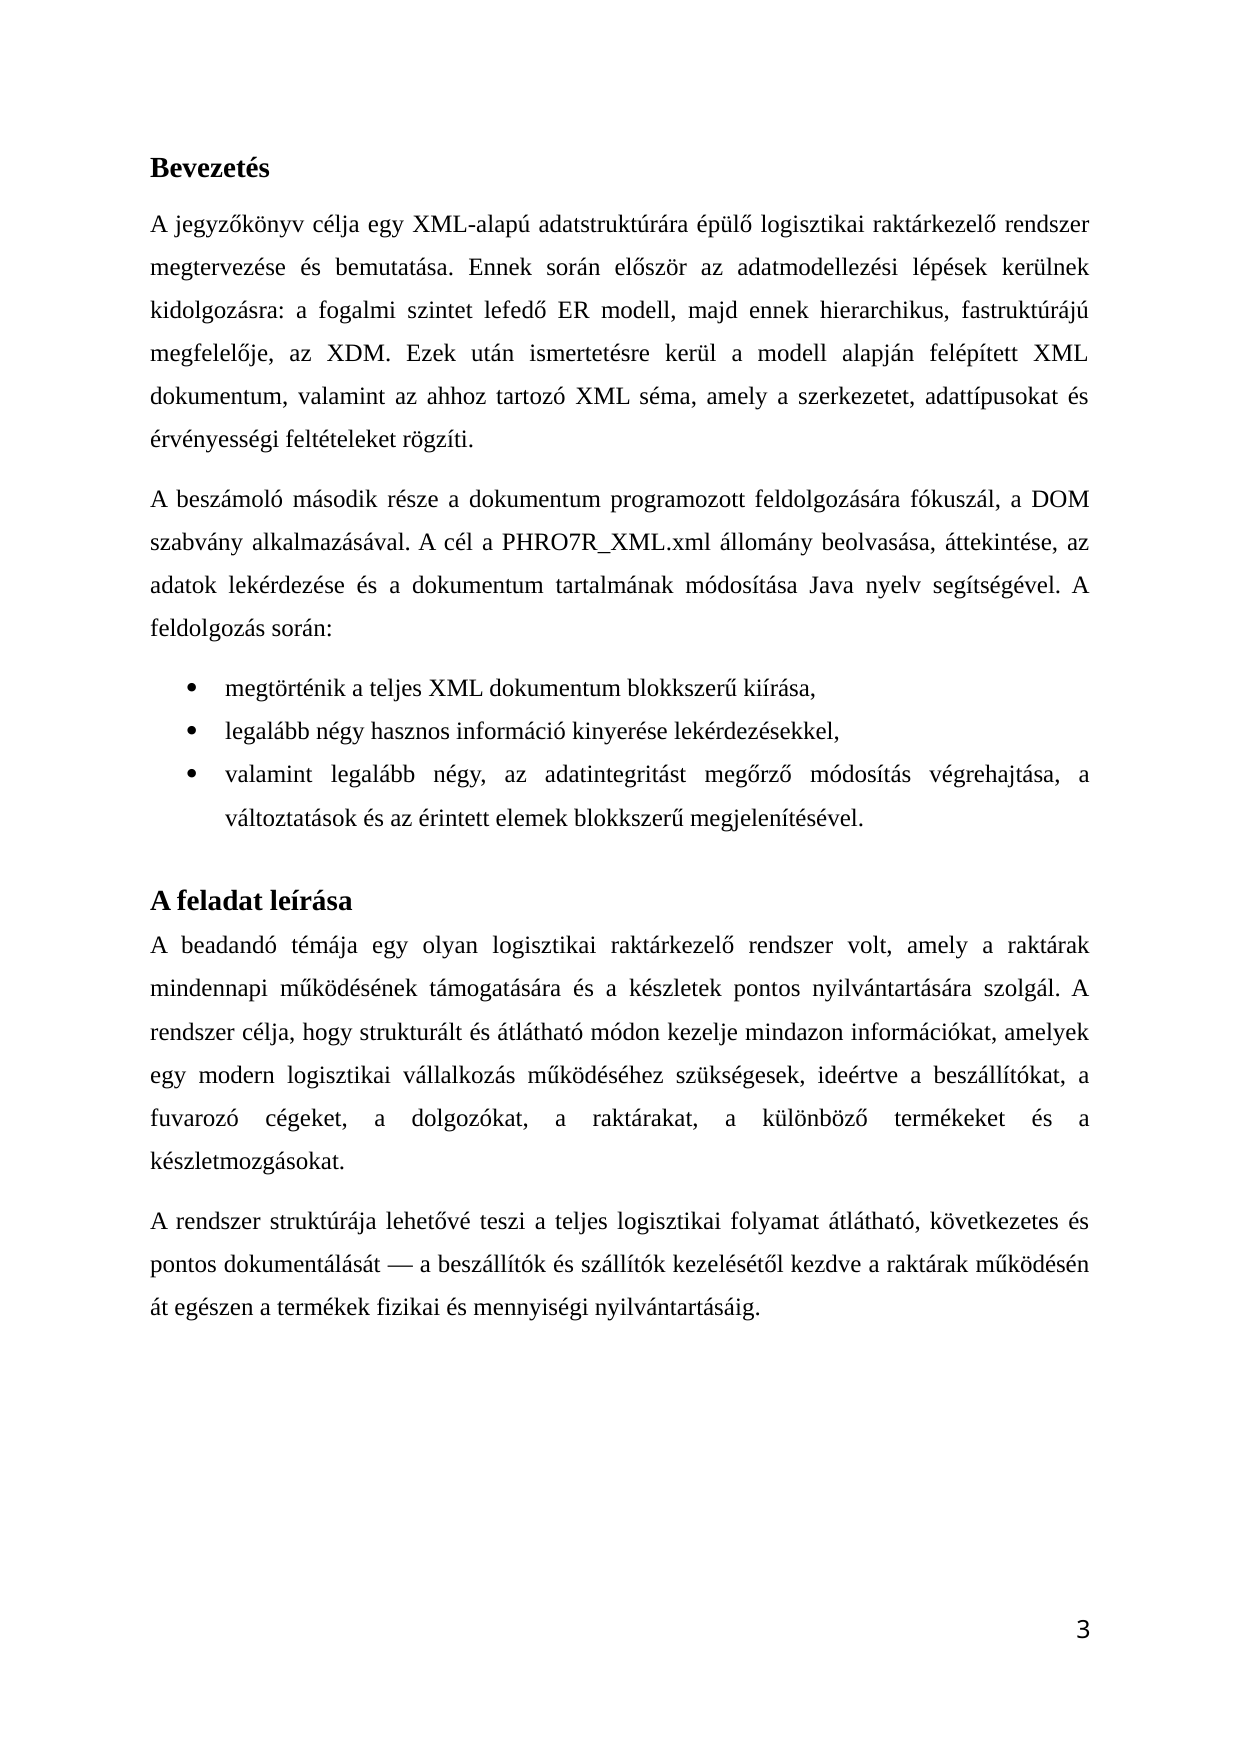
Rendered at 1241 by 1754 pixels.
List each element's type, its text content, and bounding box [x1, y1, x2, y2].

list megtörténik a teljes XML dokumentum blokkszerű kiírása, [187, 673, 1090, 702]
text A rendszer struktúrája lehetővé teszi a teljes logisztikai folyamat átlátható, következetes és pontos dokumentálását — a beszállítók és szállítók kezelésétől kezdve a raktárak működésén át egészen a termékek fizikai és mennyiségi nyilvántartásáig. [150, 1206, 1090, 1321]
list legalább négy hasznos információ kinyerése lekérdezésekkel, [187, 716, 1090, 745]
text A beszámoló második része a dokumentum programozott feldolgozására fókuszál, a DOM szabvány alkalmazásával. A cél a PHRO7R_XML.xml állomány beolvasása, áttekintése, az adatok lekérdezése és a dokumentum tartalmának módosítása Java nyelv segítségével. A feldolgozás során: [150, 484, 1090, 642]
subtitle A feladat leírása [150, 883, 1090, 917]
subtitle Bevezetés [150, 150, 1090, 183]
list valamint legalább négy, az adatintegritást megőrző módosítás végrehajtása, a változtatások és az érintett elemek blokkszerű megjelenítésével. [187, 759, 1090, 831]
text A jegyzőkönyv célja egy XML-alapú adatstruktúrára épülő logisztikai raktárkezelő rendszer megtervezése és bemutatása. Ennek során először az adatmodellezési lépések kerülnek kidolgozásra: a fogalmi szintet lefedő ER modell, majd ennek hierarchikus, fastruktúrájú megfelelője, az XDM. Ezek után ismertetésre kerül a modell alapján felépített XML dokumentum, valamint az ahhoz tartozó XML séma, amely a szerkezetet, adattípusokat és érvényességi feltételeket rögzíti. [150, 209, 1090, 453]
text A beadandó témája egy olyan logisztikai raktárkezelő rendszer volt, amely a raktárak mindennapi működésének támogatására és a készletek pontos nyilvántartására szolgál. A rendszer célja, hogy strukturált és átlátható módon kezelje mindazon információkat, amelyek egy modern logisztikai vállalkozás működéséhez szükségesek, ideértve a beszállítókat, a fuvarozó cégeket, a dolgozókat, a raktárakat, a különböző termékeket és a készletmozgásokat. [150, 930, 1090, 1175]
